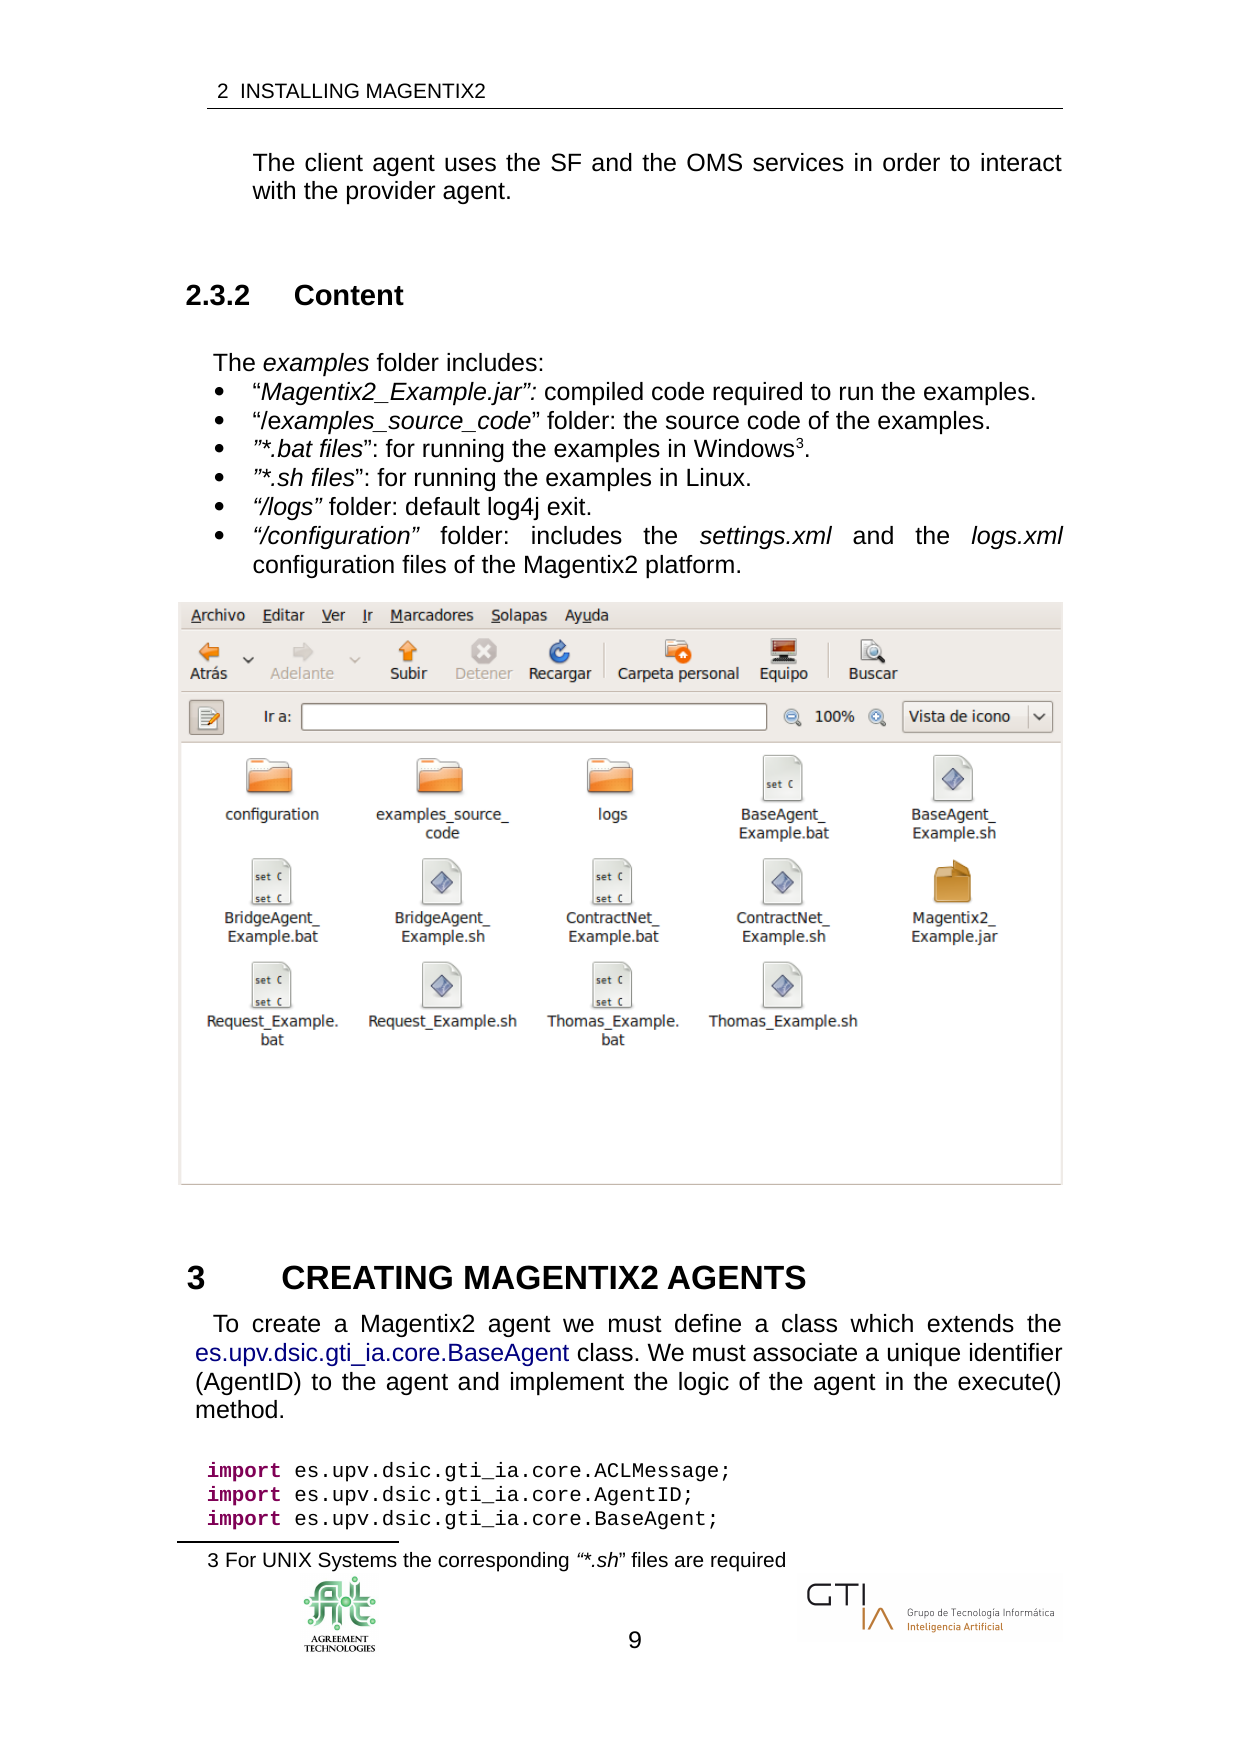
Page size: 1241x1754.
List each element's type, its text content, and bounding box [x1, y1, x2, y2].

list “/examples_source_code” folder: the source code of the examples. [215, 406, 1063, 434]
list For UNIX Systems the corresponding “*.sh” files are required [207, 1548, 1063, 1574]
text To create a Magentix2 agent we must define a class which extends the es.upv.dsic.gti_ia.core.BaseAgent class. We must associate a unique identifier (AgentID) to the agent and implement the logic of the agent in the execute() method. [195, 1309, 1063, 1424]
list The client agent uses the SF and the OMS services in order to interact with the provider agent. [215, 148, 1063, 205]
picture [177, 602, 1063, 1185]
text import es.upv.dsic.gti_ia.core.ACLMessage; [207, 1460, 1063, 1484]
picture [797, 1573, 1063, 1642]
text import es.upv.dsic.gti_ia.core.BaseAgent; [207, 1507, 1063, 1531]
text The examples folder includes: [195, 348, 1063, 377]
list “/logs” folder: default log4j exit. [215, 492, 1063, 521]
subtitle CREATING MAGENTIX2 AGENTS [177, 1258, 1063, 1297]
list “Magentix2_Example.jar”: compiled code required to run the examples. [215, 377, 1063, 406]
picture [299, 1573, 380, 1657]
text import es.upv.dsic.gti_ia.core.AgentID; [207, 1484, 1063, 1507]
list ”*.bat files”: for running the examples in Windows. [215, 434, 1063, 463]
subtitle Content [177, 278, 1063, 312]
list ”*.sh files”: for running the examples in Linux. [215, 463, 1063, 492]
list “/configuration” folder: includes the settings.xml and the logs.xml configuration files of the Magentix2 platform. [215, 521, 1063, 579]
